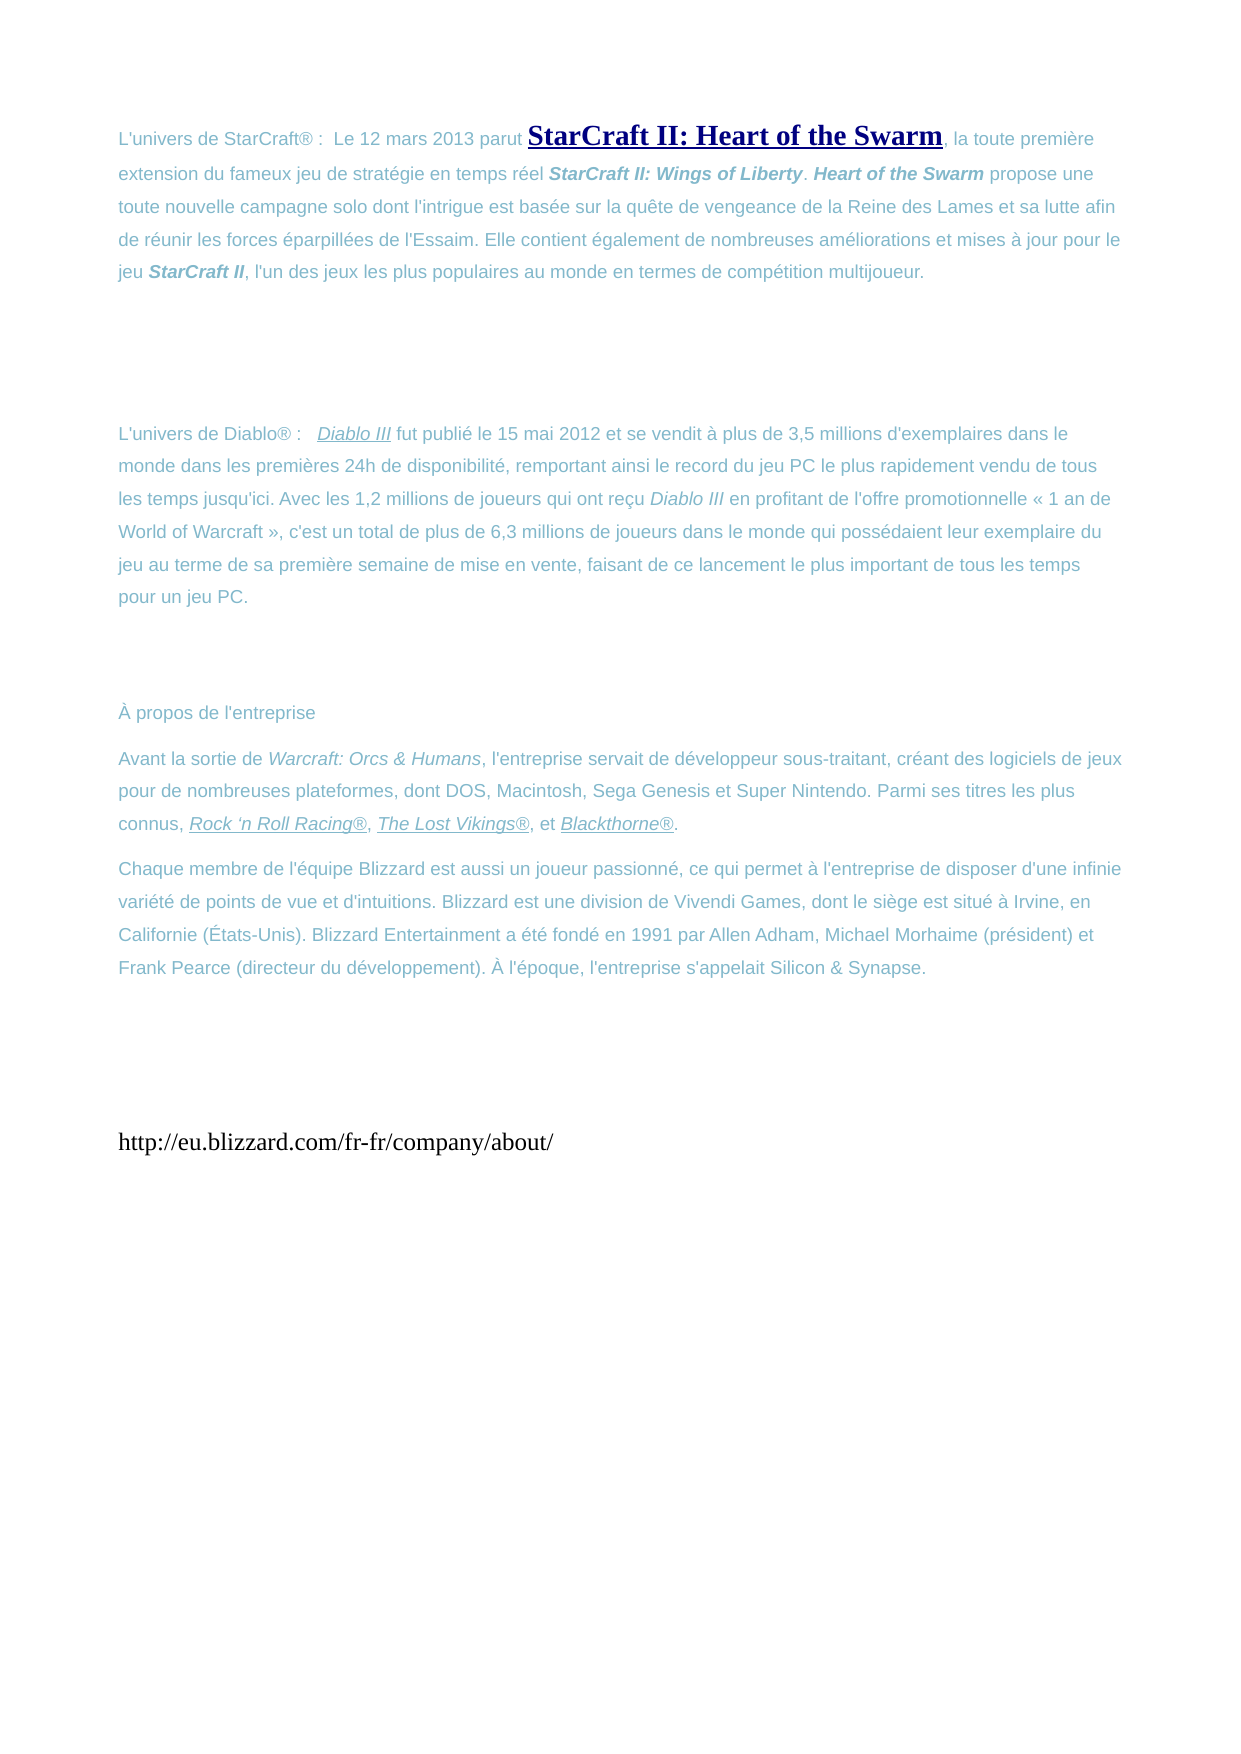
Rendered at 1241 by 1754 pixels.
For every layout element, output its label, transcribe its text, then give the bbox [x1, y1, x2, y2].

subtitle L'univers de StarCraft® : Le 12 mars 2013 parut StarCraft II: Heart of the Swarm, la toute première extension du fameux jeu de stratégie en temps réel StarCraft II: Wings of Liberty. Heart of the Swarm propose une toute nouvelle campagne solo dont l'intrigue est basée sur la quête de vengeance de la Reine des Lames et sa lutte afin de réunir les forces éparpillées de l'Essaim. Elle contient également de nombreuses améliorations et mises à jour pour le jeu StarCraft II, l'un des jeux les plus populaires au monde en termes de compétition multijoueur. [118, 118, 1122, 283]
subtitle L'univers de Diablo® : Diablo III fut publié le 15 mai 2012 et se vendit à plus de 3,5 millions d'exemplaires dans le monde dans les premières 24h de disponibilité, remportant ainsi le record du jeu PC le plus rapidement vendu de tous les temps jusqu'ici. Avec les 1,2 millions de joueurs qui ont reçu Diablo III en profitant de l'offre promotionnelle « 1 an de World of Warcraft », c'est un total de plus de 6,3 millions de joueurs dans le monde qui possédaient leur exemplaire du jeu au terme de sa première semaine de mise en vente, faisant de ce lancement le plus important de tous les temps pour un jeu PC. [118, 411, 1122, 608]
text http://eu.blizzard.com/fr-fr/company/about/ [118, 1127, 1122, 1156]
subtitle À propos de l'entreprise [118, 691, 1122, 723]
text Chaque membre de l'équipe Blizzard est aussi un joueur passionné, ce qui permet à l'entreprise de disposer d'une infinie variété de points de vue et d'intuitions. Blizzard est une division de Vivendi Games, dont le siège est situé à Irvine, en Californie (États-Unis). Blizzard Entertainment a été fondé en 1991 par Allen Adham, Michael Morhaime (président) et Frank Pearce (directeur du développement). À l'époque, l'entreprise s'appelait Silicon & Synapse. [118, 847, 1122, 978]
text Avant la sortie de Warcraft: Orcs & Humans, l'entreprise servait de développeur sous-traitant, créant des logiciels de jeux pour de nombreuses plateformes, dont DOS, Macintosh, Sega Genesis et Super Nintendo. Parmi ses titres les plus connus, Rock ‘n Roll Racing®, The Lost Vikings®, et Blackthorne®. [118, 736, 1122, 834]
